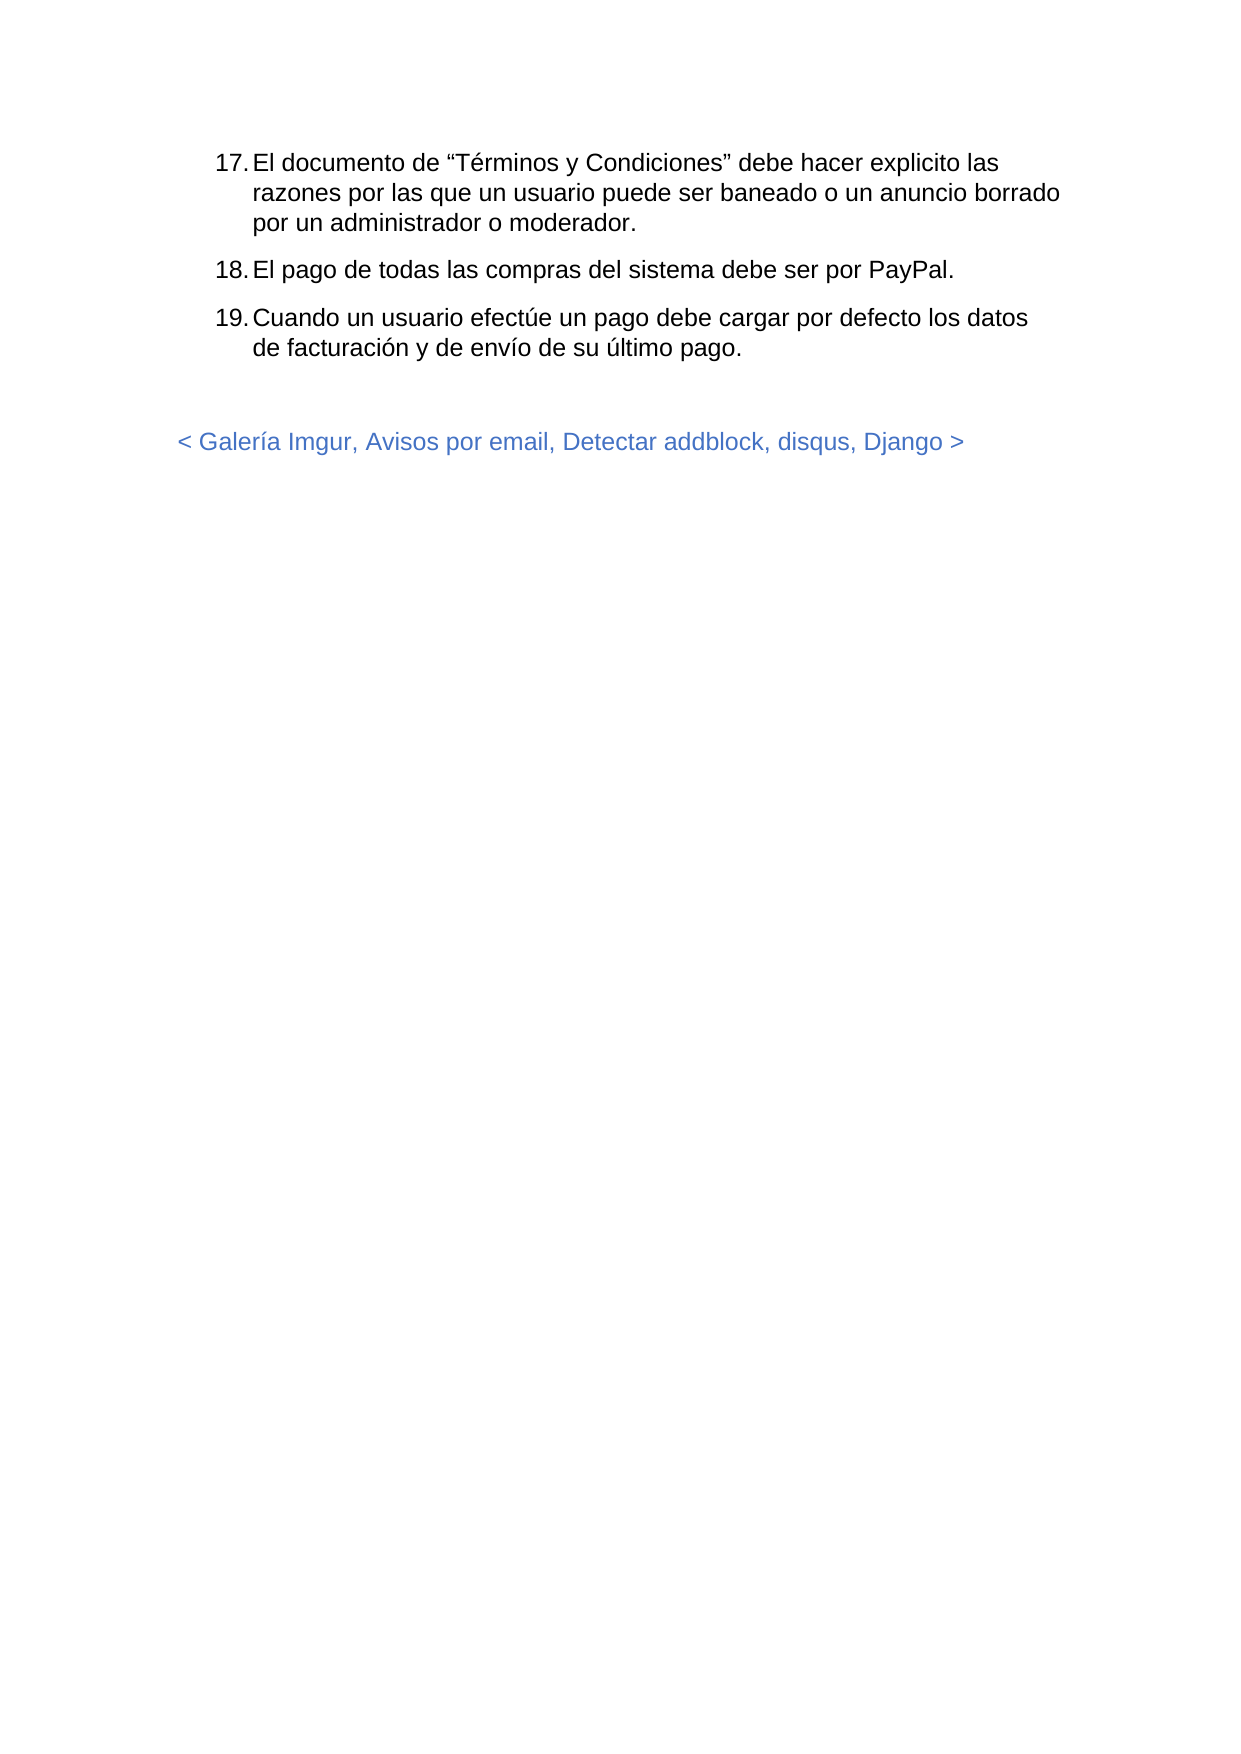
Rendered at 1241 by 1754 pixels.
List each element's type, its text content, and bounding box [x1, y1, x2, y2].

list El pago de todas las compras del sistema debe ser por PayPal. [215, 256, 1063, 284]
text < Galería Imgur, Avisos por email, Detectar addblock, disqus, Django > [177, 427, 1063, 456]
list El documento de “Términos y Condiciones” debe hacer explicito las razones por las que un usuario puede ser baneado o un anuncio borrado por un administrador o moderador. [215, 148, 1063, 237]
list Cuando un usuario efectúe un pago debe cargar por defecto los datos de facturación y de envío de su último pago. [215, 303, 1063, 362]
